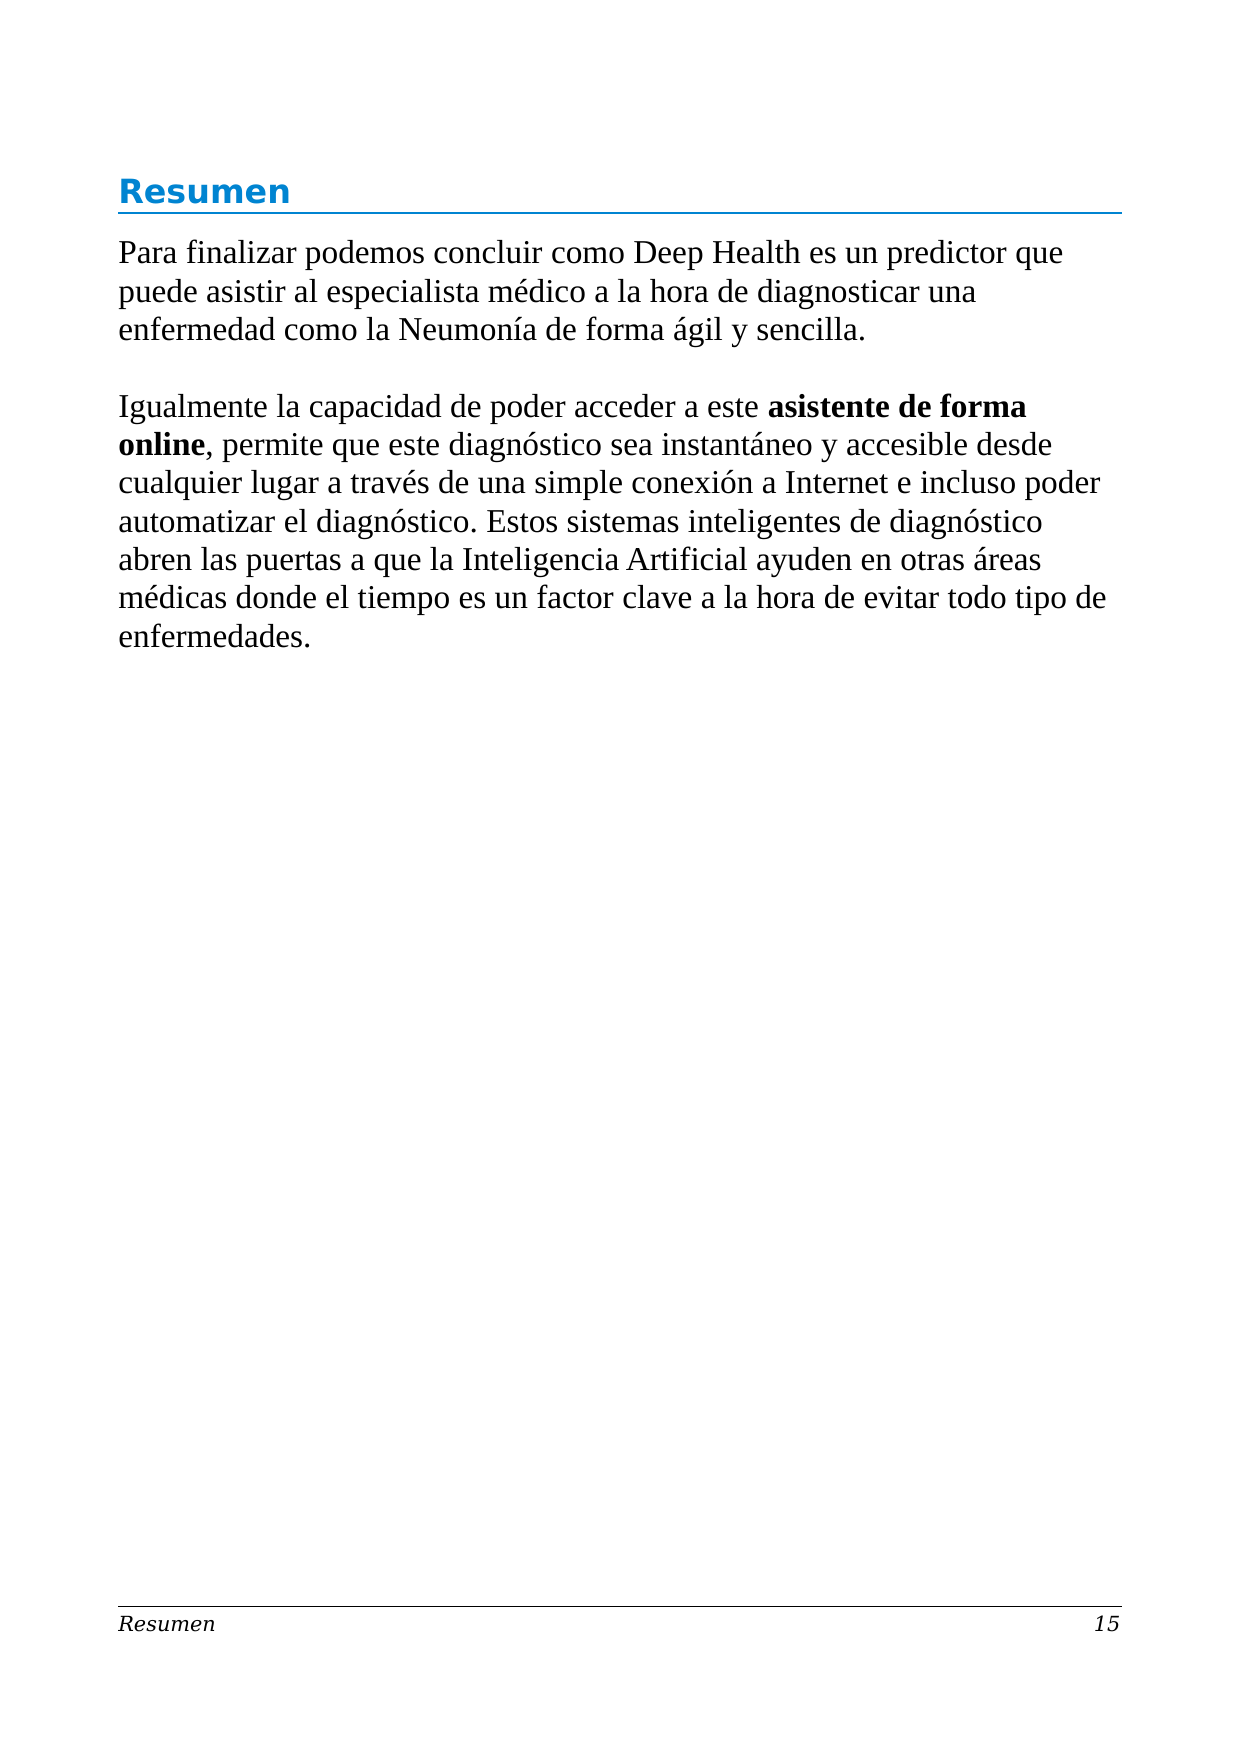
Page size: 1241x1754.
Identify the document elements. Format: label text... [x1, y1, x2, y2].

text Igualmente la capacidad de poder acceder a este asistente de forma online, permite que este diagnóstico sea instantáneo y accesible desde cualquier lugar a través de una simple conexión a Internet e incluso poder automatizar el diagnóstico. Estos sistemas inteligentes de diagnóstico abren las puertas a que la Inteligencia Artificial ayuden en otras áreas médicas donde el tiempo es un factor clave a la hora de evitar todo tipo de enfermedades. [118, 386, 1122, 654]
subtitle Resumen [118, 173, 1122, 212]
text Para finalizar podemos concluir como Deep Health es un predictor que puede asistir al especialista médico a la hora de diagnosticar una enfermedad como la Neumonía de forma ágil y sencilla. [118, 232, 1122, 347]
